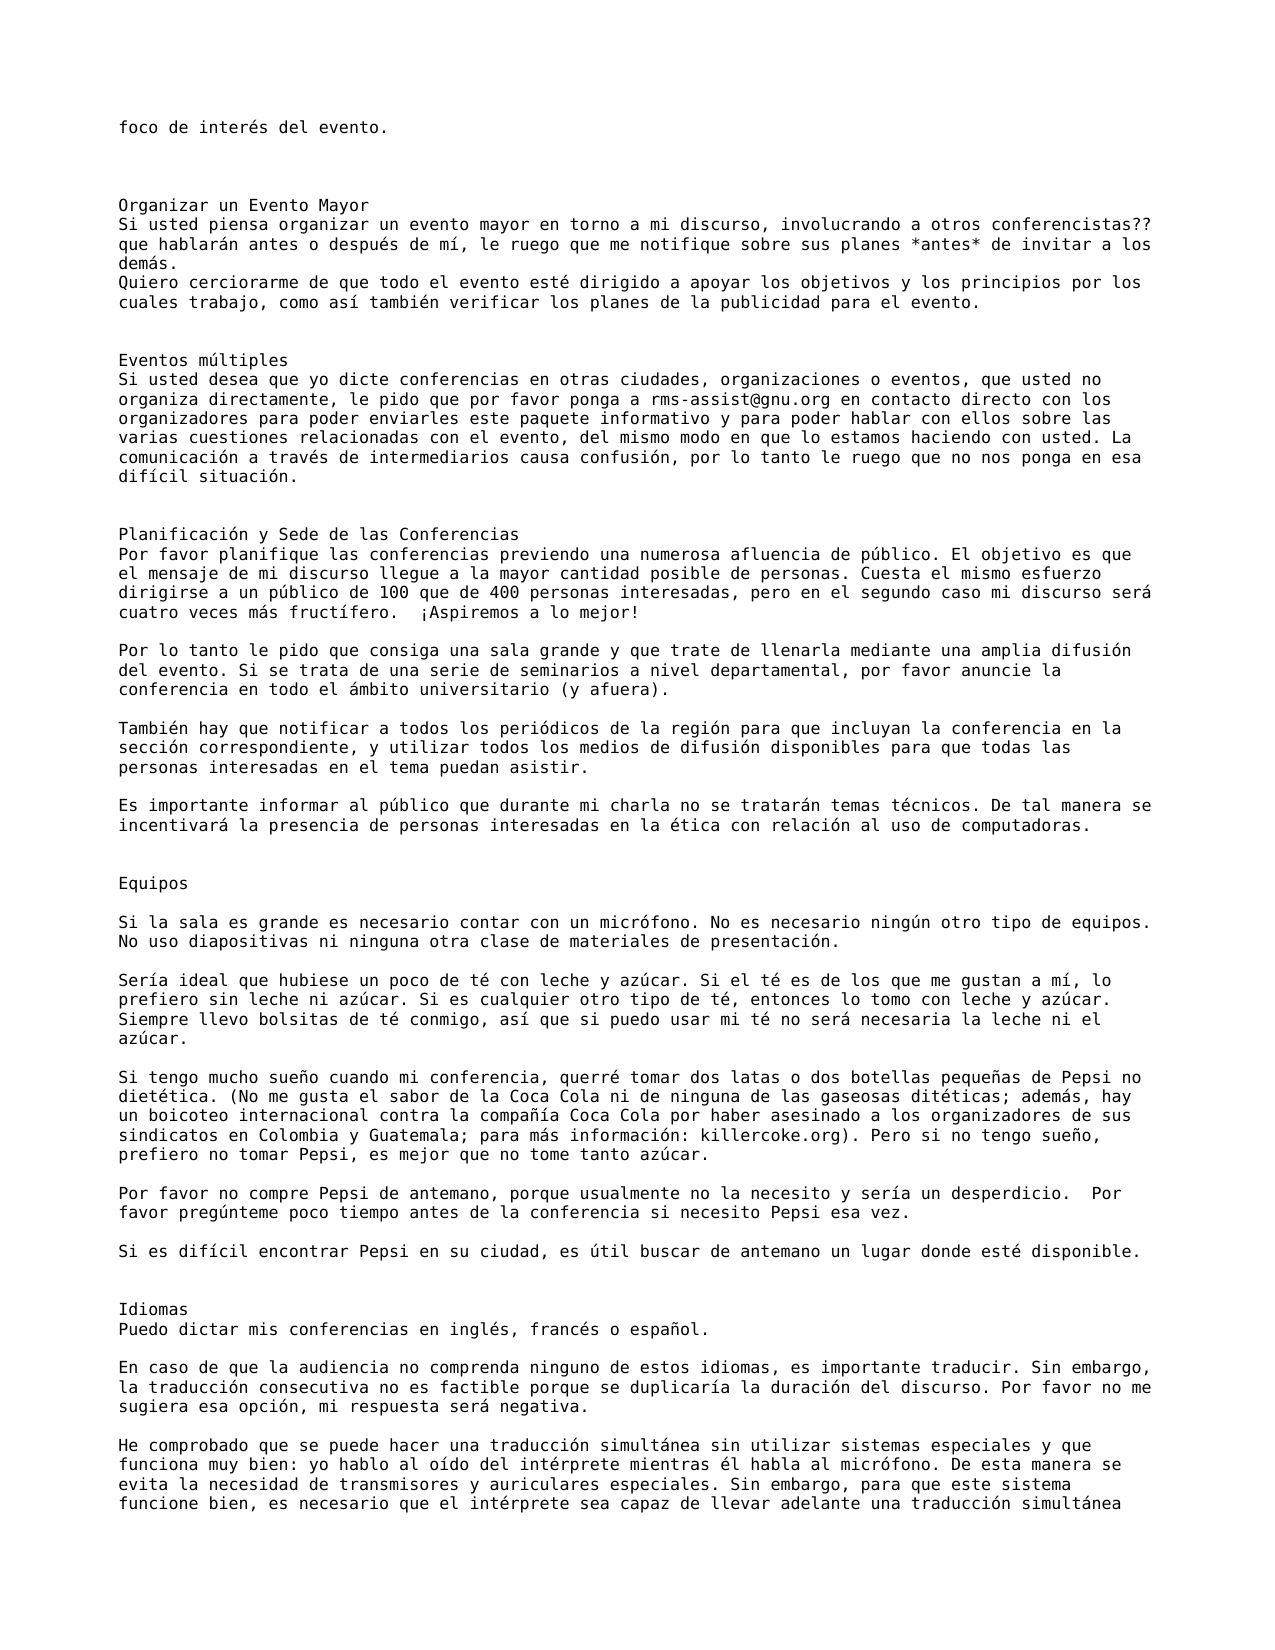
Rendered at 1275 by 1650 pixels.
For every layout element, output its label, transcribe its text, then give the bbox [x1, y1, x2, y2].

text También hay que notificar a todos los periódicos de la región para que incluyan la conferencia en la sección correspondiente, y utilizar todos los medios de difusión disponibles para que todas las personas interesadas en el tema puedan asistir. [118, 719, 1157, 777]
text Organizar un Evento Mayor [118, 196, 1157, 215]
text Si la sala es grande es necesario contar con un micrófono. No es necesario ningún otro tipo de equipos. No uso diapositivas ni ninguna otra clase de materiales de presentación. [118, 912, 1157, 951]
text Planificación y Sede de las Conferencias [118, 525, 1157, 544]
text Por favor no compre Pepsi de antemano, porque usualmente no la necesito y sería un desperdicio. Por favor pregúnteme poco tiempo antes de la conferencia si necesito Pepsi esa vez. [118, 1184, 1157, 1222]
text Quiero cerciorarme de que todo el evento esté dirigido a apoyar los objetivos y los principios por los cuales trabajo, como así también verificar los planes de la publicidad para el evento. [118, 273, 1157, 312]
text Eventos múltiples [118, 351, 1157, 370]
text Puedo dictar mis conferencias en inglés, francés o español. [118, 1319, 1157, 1339]
text Si usted desea que yo dicte conferencias en otras ciudades, organizaciones o eventos, que usted no organiza directamente, le pido que por favor ponga a rms-assist@gnu.org en contacto directo con los organizadores para poder enviarles este paquete informativo y para poder hablar con ellos sobre las varias cuestiones relacionadas con el evento, del mismo modo en que lo estamos haciendo con usted. La comunicación a través de intermediarios causa confusión, por lo tanto le ruego que no nos ponga en esa difícil situación. [118, 370, 1157, 486]
text Por lo tanto le pido que consiga una sala grande y que trate de llenarla mediante una amplia difusión del evento. Si se trata de una serie de seminarios a nivel departamental, por favor anuncie la conferencia en todo el ámbito universitario (y afuera). [118, 641, 1157, 699]
text Por favor planifique las conferencias previendo una numerosa afluencia de público. El objetivo es que el mensaje de mi discurso llegue a la mayor cantidad posible de personas. Cuesta el mismo esfuerzo dirigirse a un público de 100 que de 400 personas interesadas, pero en el segundo caso mi discurso será cuatro veces más fructífero. ¡Aspiremos a lo mejor! [118, 544, 1157, 622]
text Si es difícil encontrar Pepsi en su ciudad, es útil buscar de antemano un lugar donde esté disponible. [118, 1242, 1157, 1261]
text He comprobado que se puede hacer una traducción simultánea sin utilizar sistemas especiales y que funciona muy bien: yo hablo al oído del intérprete mientras él habla al micrófono. De esta manera se evita la necesidad de transmisores y auriculares especiales. Sin embargo, para que este sistema funcione bien, es necesario que el intérprete sea capaz de llevar adelante una traducción simultánea [118, 1436, 1157, 1513]
text Equipos [118, 874, 1157, 893]
text Si usted piensa organizar un evento mayor en torno a mi discurso, involucrando a otros conferencistas?? que hablarán antes o después de mí, le ruego que me notifique sobre sus planes *antes* de invitar a los demás. [118, 215, 1157, 273]
text Si tengo mucho sueño cuando mi conferencia, querré tomar dos latas o dos botellas pequeñas de Pepsi no dietética. (No me gusta el sabor de la Coca Cola ni de ninguna de las gaseosas ditéticas; además, hay un boicoteo internacional contra la compañía Coca Cola por haber asesinado a los organizadores de sus sindicatos en Colombia y Guatemala; para más información: killercoke.org). Pero si no tengo sueño, prefiero no tomar Pepsi, es mejor que no tome tanto azúcar. [118, 1067, 1157, 1164]
text foco de interés del evento. [118, 118, 1157, 137]
text Es importante informar al público que durante mi charla no se tratarán temas técnicos. De tal manera se incentivará la presencia de personas interesadas en la ética con relación al uso de computadoras. [118, 796, 1157, 835]
text Idiomas [118, 1300, 1157, 1319]
text Sería ideal que hubiese un poco de té con leche y azúcar. Si el té es de los que me gustan a mí, lo prefiero sin leche ni azúcar. Si es cualquier otro tipo de té, entonces lo tomo con leche y azúcar. Siempre llevo bolsitas de té conmigo, así que si puedo usar mi té no será necesaria la leche ni el azúcar. [118, 971, 1157, 1048]
text En caso de que la audiencia no comprenda ninguno de estos idiomas, es importante traducir. Sin embargo, la traducción consecutiva no es factible porque se duplicaría la duración del discurso. Por favor no me sugiera esa opción, mi respuesta será negativa. [118, 1358, 1157, 1416]
